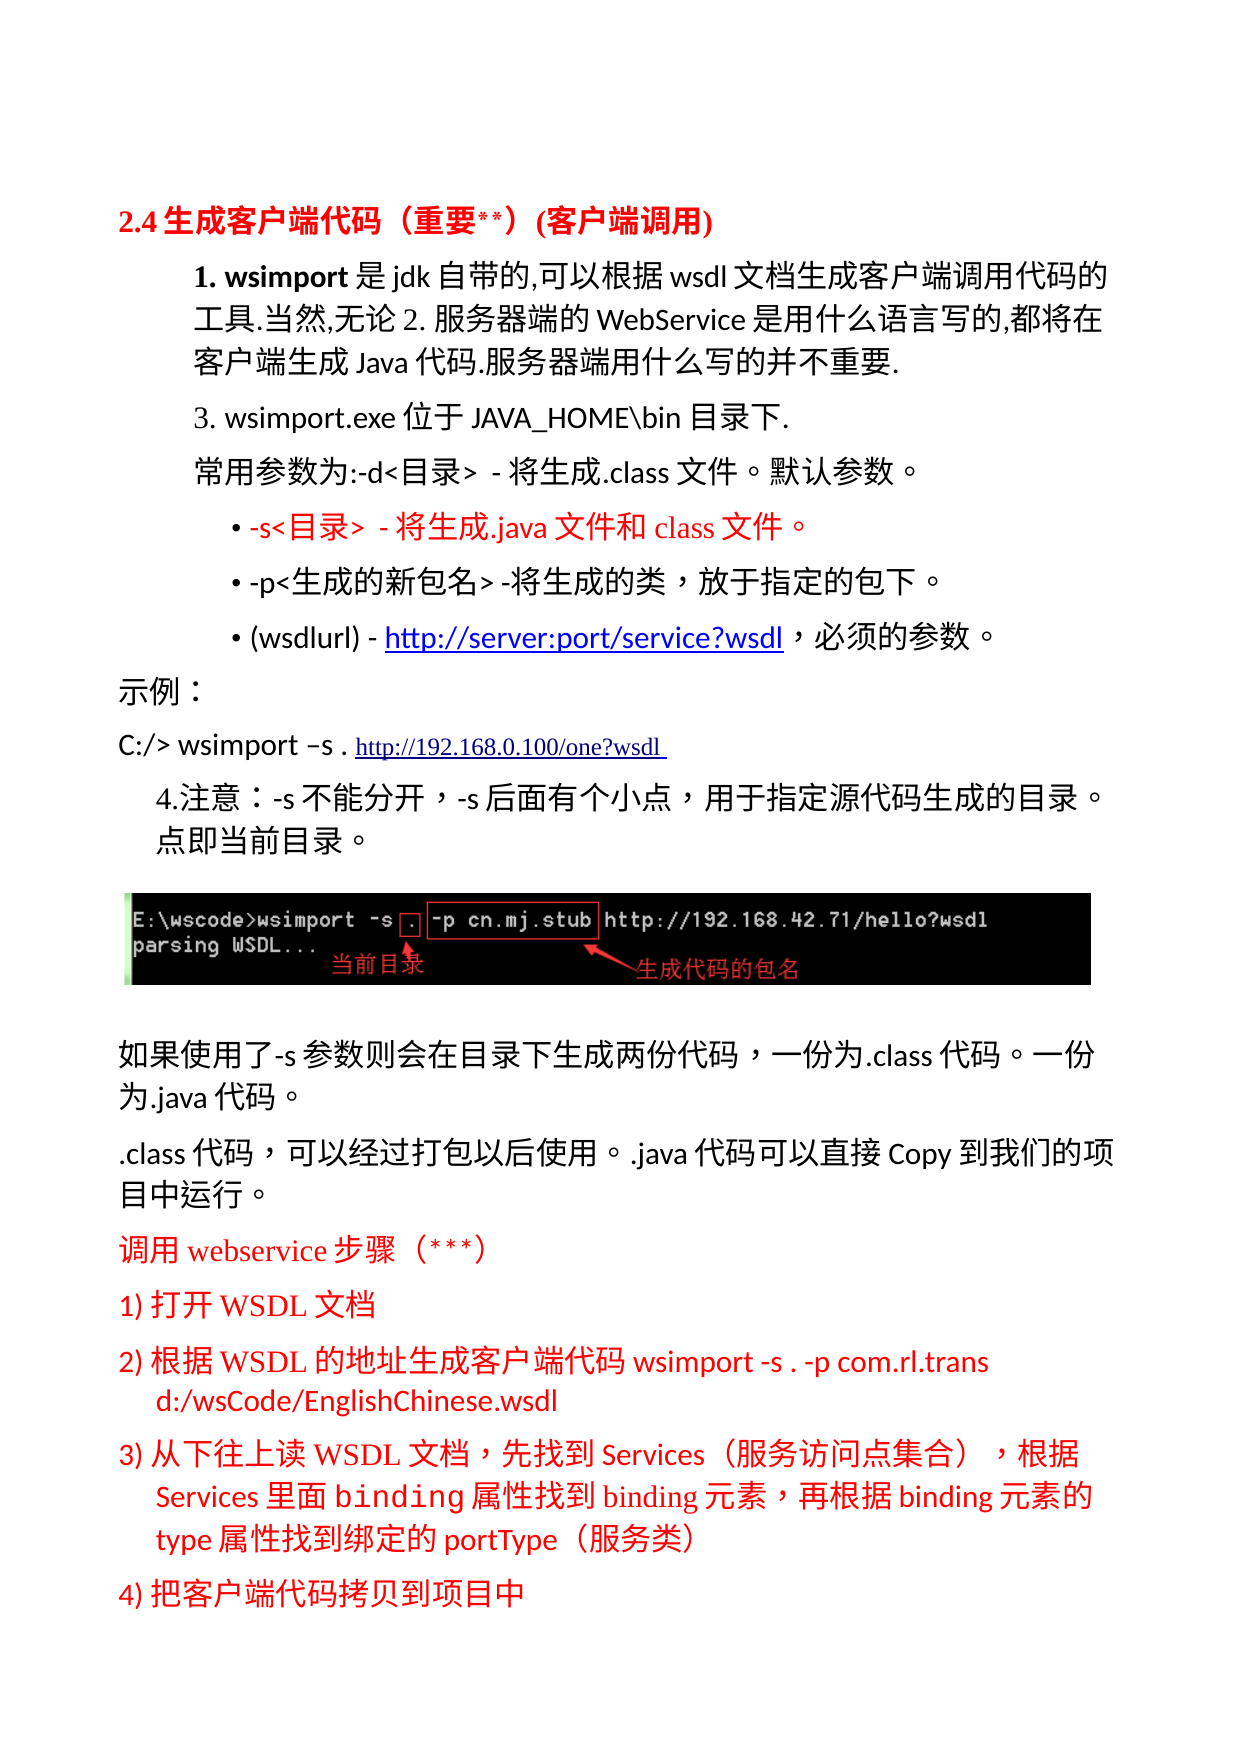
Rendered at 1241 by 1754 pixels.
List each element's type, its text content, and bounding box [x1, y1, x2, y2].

text 示例： [118, 670, 1122, 713]
picture [124, 893, 1091, 985]
text 3) 从下往上读WSDL文档，先找到Services（服务访问点集合），根据Services里面binding属性找到binding元素，再根据binding元素的type属性找到绑定的portType（服务类） [118, 1432, 1122, 1560]
text 1. wsimport是jdk自带的,可以根据wsdl文档生成客户端调用代码的工具.当然,无论2. 服务器端的WebService是用什么语言写的,都将在客户端生成Java代码.服务器端用什么写的并不重要. [193, 254, 1122, 382]
text • -p<生成的新包名> -将生成的类，放于指定的包下。 [231, 560, 1122, 603]
text 4) 把客户端代码拷贝到项目中 [118, 1572, 1122, 1615]
text 常用参数为:-d<目录> - 将生成.class文件。默认参数。 [193, 450, 1122, 492]
text 如果使用了-s参数则会在目录下生成两份代码，一份为.class代码。一份为.java代码。 [118, 1033, 1122, 1118]
text 调用webservice步骤（***） [118, 1228, 1122, 1271]
text 2) 根据WSDL的地址生成客户端代码wsimport -s . -p com.rl.trans d:/wsCode/EnglishChinese.wsdl [118, 1338, 1122, 1419]
text 4.注意：-s不能分开，-s后面有个小点，用于指定源代码生成的目录。点即当前目录。 [156, 776, 1122, 861]
text 3. wsimport.exe位于JAVA_HOME\bin目录下. [193, 395, 1122, 437]
text 1) 打开WSDL文档 [118, 1283, 1122, 1326]
text • (wsdlurl) - http://server:port/service?wsdl，必须的参数。 [231, 615, 1122, 658]
text • -s<目录> - 将生成.java文件和class文件。 [231, 505, 1122, 547]
text .class代码，可以经过打包以后使用。.java代码可以直接Copy到我们的项目中运行。 [118, 1131, 1122, 1216]
text C:/> wsimport –s . http://192.168.0.100/one?wsdl [118, 725, 1122, 763]
subtitle 2.4生成客户端代码（重要**）(客户端调用) [118, 196, 1122, 242]
